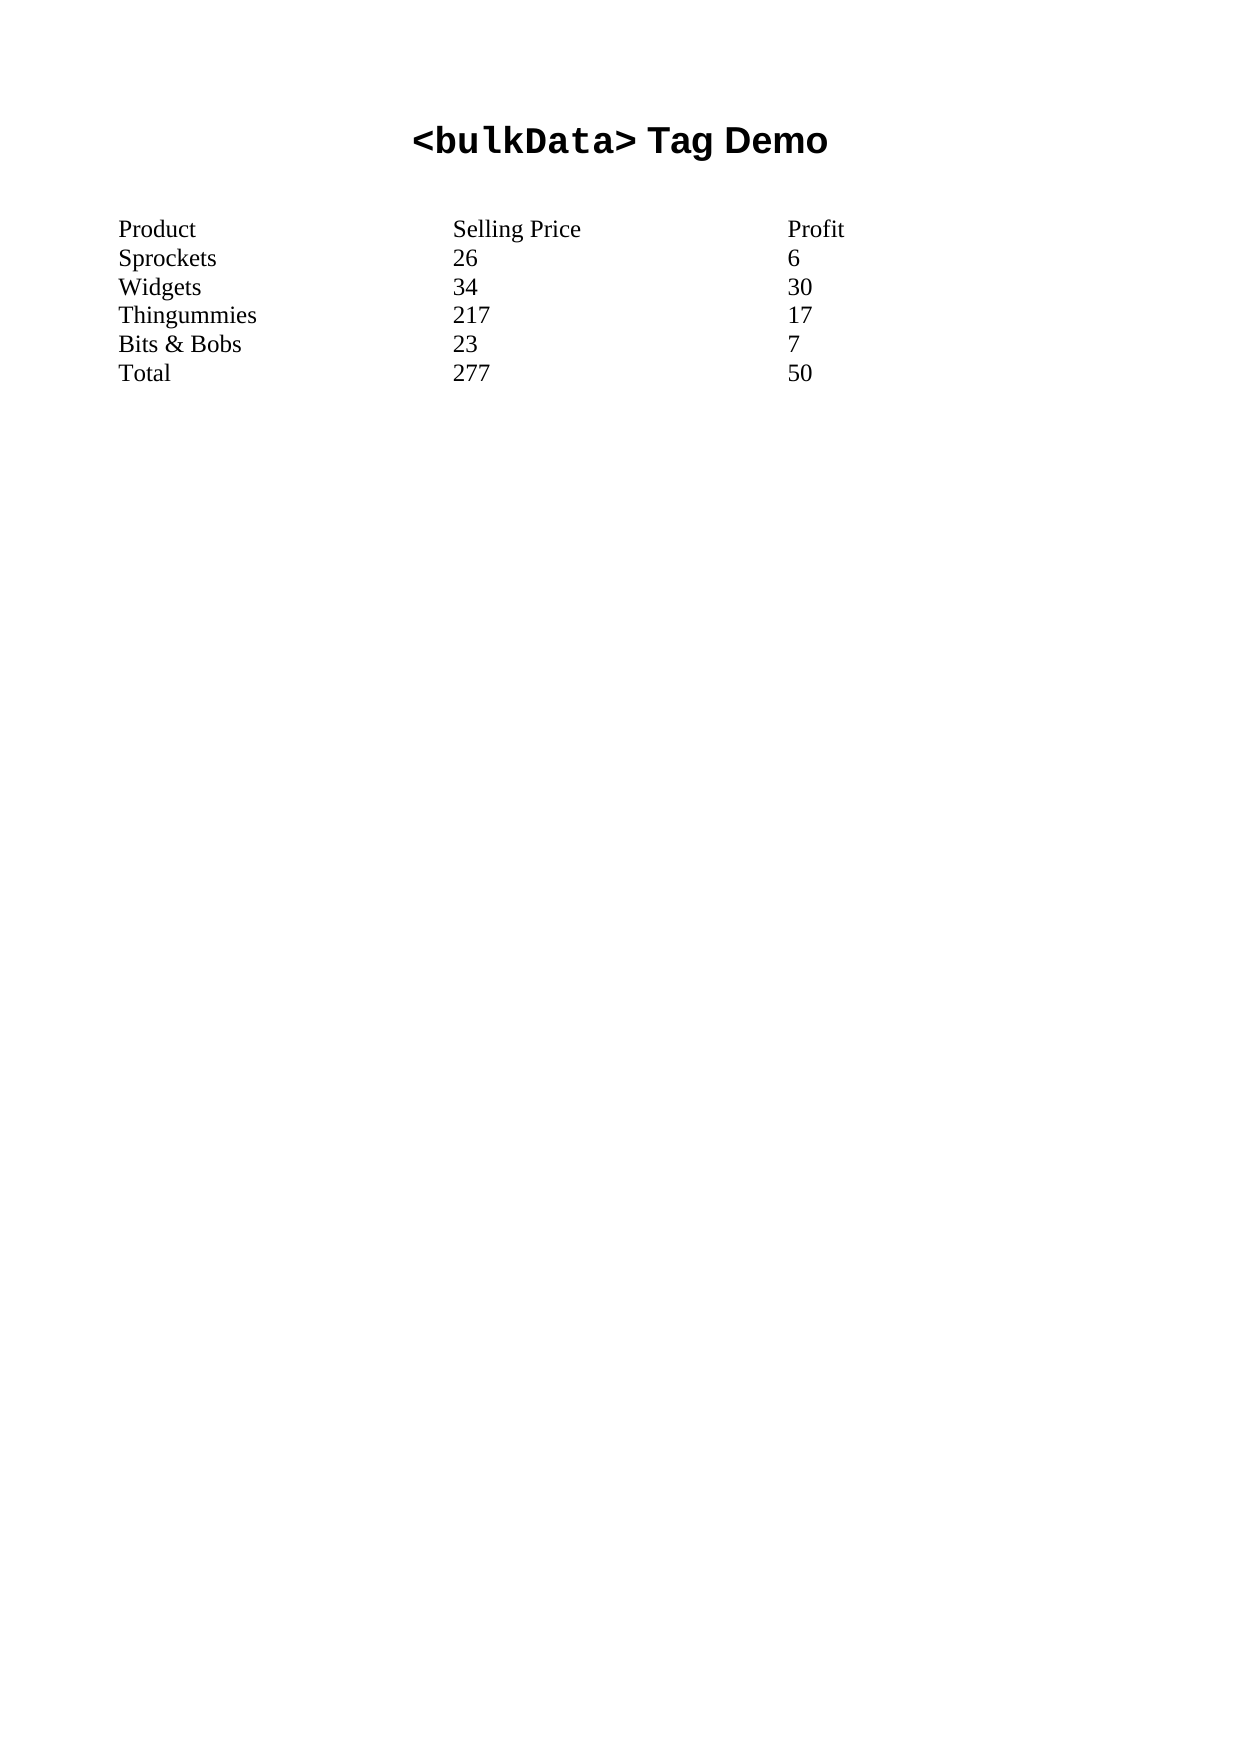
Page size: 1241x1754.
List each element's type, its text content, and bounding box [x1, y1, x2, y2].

table_cell Selling Price [453, 214, 787, 243]
table_cell [118, 387, 453, 415]
table_header [118, 185, 453, 214]
table_cell 34 [453, 272, 787, 300]
table_cell Total [118, 358, 453, 387]
title <bulkData> Tag Demo [118, 118, 1122, 164]
table_cell 6 [788, 243, 1122, 272]
table_cell 26 [453, 243, 787, 272]
table_cell Widgets [118, 272, 453, 300]
table_cell Product [118, 214, 453, 243]
table_cell Profit [788, 214, 1122, 243]
table_cell 17 [788, 300, 1122, 329]
table_cell 277 [453, 358, 787, 387]
table_cell 50 [788, 358, 1122, 387]
table_cell Thingummies [118, 300, 453, 329]
table_cell 30 [788, 272, 1122, 300]
table_cell 23 [453, 329, 787, 358]
table_cell 7 [788, 329, 1122, 358]
table_cell 217 [453, 300, 787, 329]
table_cell Bits & Bobs [118, 329, 453, 358]
table_cell Sprockets [118, 243, 453, 272]
